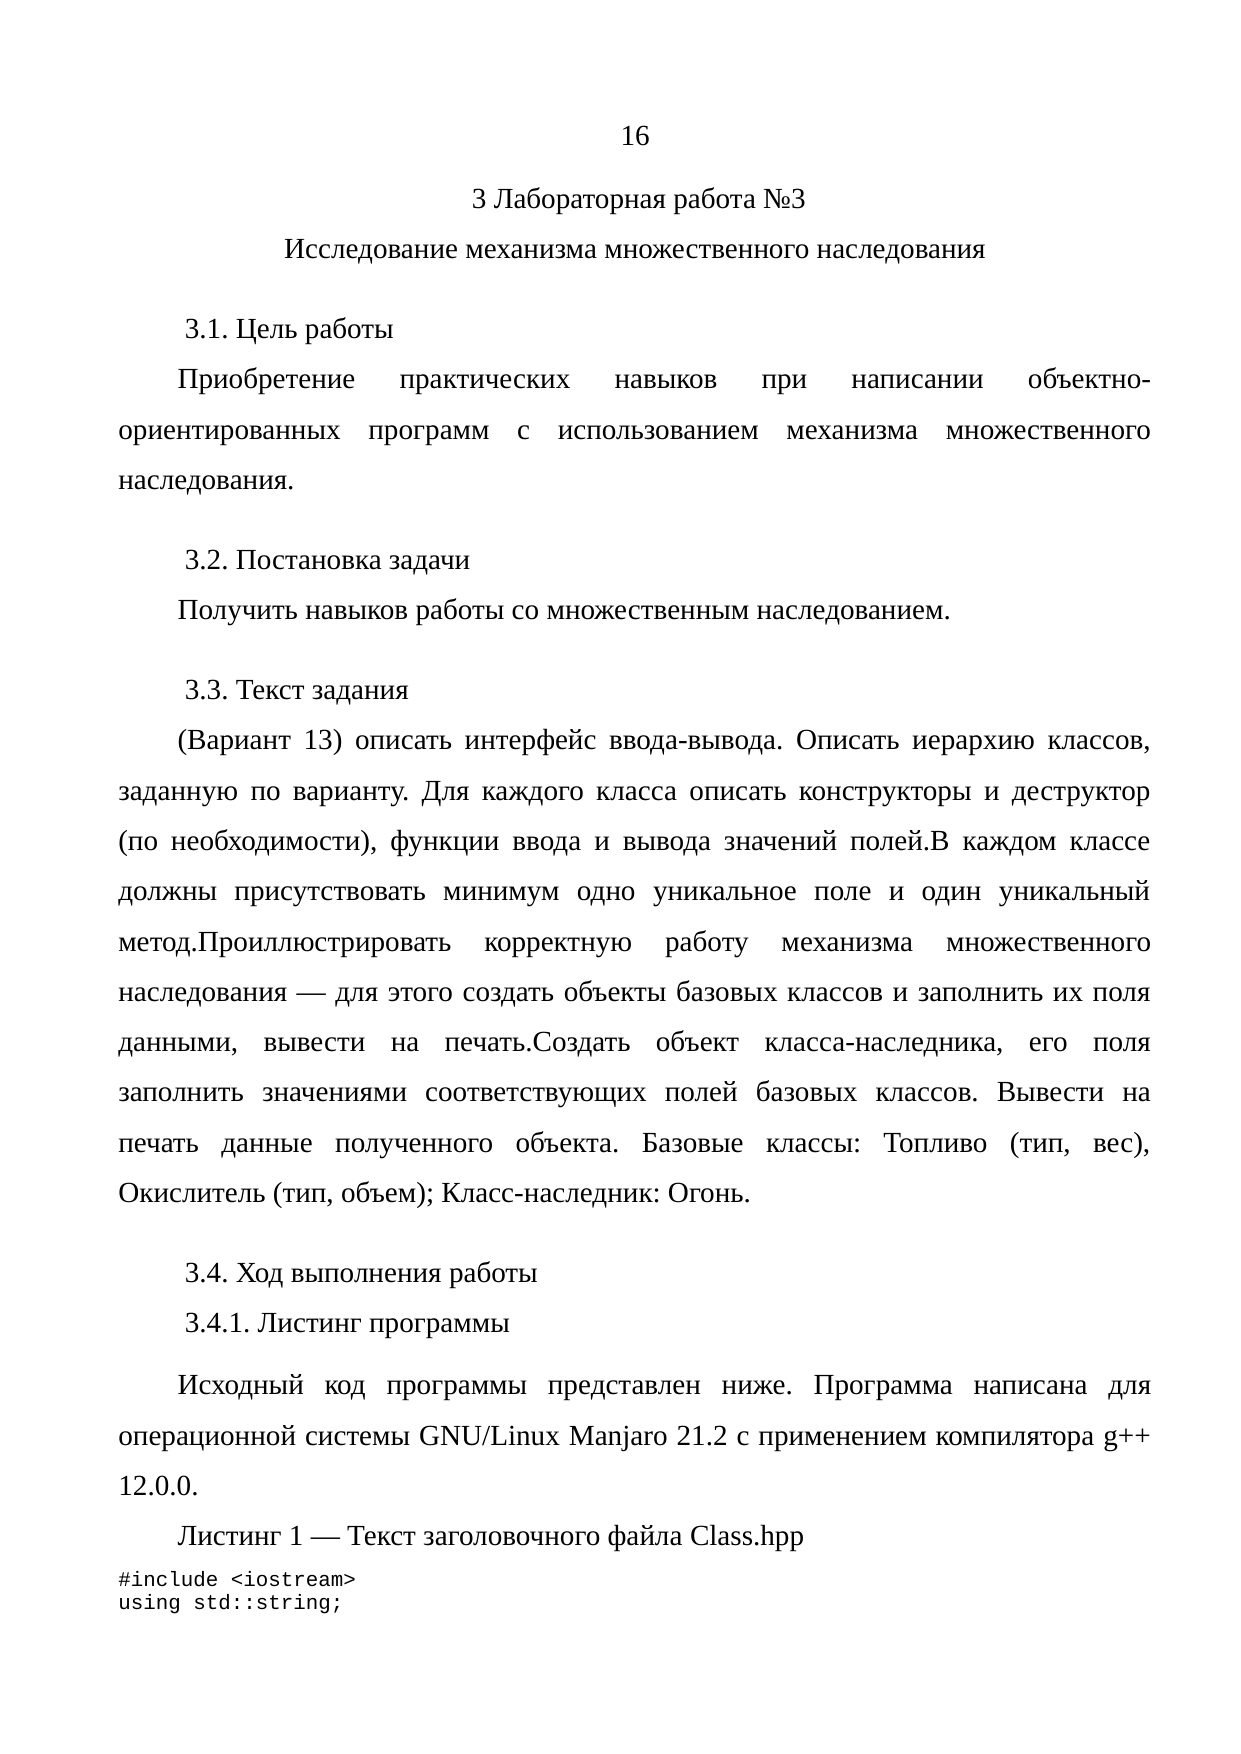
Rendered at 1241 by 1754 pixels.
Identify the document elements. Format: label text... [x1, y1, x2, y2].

subtitle Лабораторная работа №3 [118, 181, 1152, 215]
text (Вариант 13) описать интерфейс ввода-вывода. Описать иерархию классов, заданную по варианту. Для каждого класса описать конструкторы и деструктор (по необходимости), функции ввода и вывода значений полей.В каждом классе должны присутствовать минимум одно уникальное поле и один уникальный метод.Проиллюстрировать корректную работу механизма множественного наследования — для этого создать объекты базовых классов и заполнить их поля данными, вывести на печать.Создать объект класса-наследника, его поля заполнить значениями соответствующих полей базовых классов. Вывести на печать данные полученного объекта. Базовые классы: Топливо (тип, вес), Окислитель (тип, объем); Класс-наследник: Огонь. [118, 722, 1152, 1209]
subtitle Постановка задачи [118, 542, 1152, 576]
text Исходный код программы представлен ниже. Программа написана для операционной системы GNU/Linux Manjaro 21.2 с применением компилятора g++ 12.0.0. [118, 1367, 1152, 1502]
text #include <iostream> [118, 1569, 1152, 1592]
title Исследование механизма множественного наследования [118, 231, 1152, 265]
text Получить навыков работы со множественным наследованием. [118, 592, 1152, 626]
text Приобретение практических навыков при написании объектно-ориентированных программ с использованием механизма множественного наследования. [118, 362, 1152, 496]
text Листинг 1 — Текст заголовочного файла Class.hpp [118, 1518, 1152, 1552]
subtitle Ход выполнения работы [118, 1255, 1152, 1288]
subtitle Листинг программы [118, 1305, 1152, 1339]
subtitle Цель работы [118, 311, 1152, 345]
text using std::string; [118, 1592, 1152, 1616]
subtitle Текст задания [118, 672, 1152, 706]
